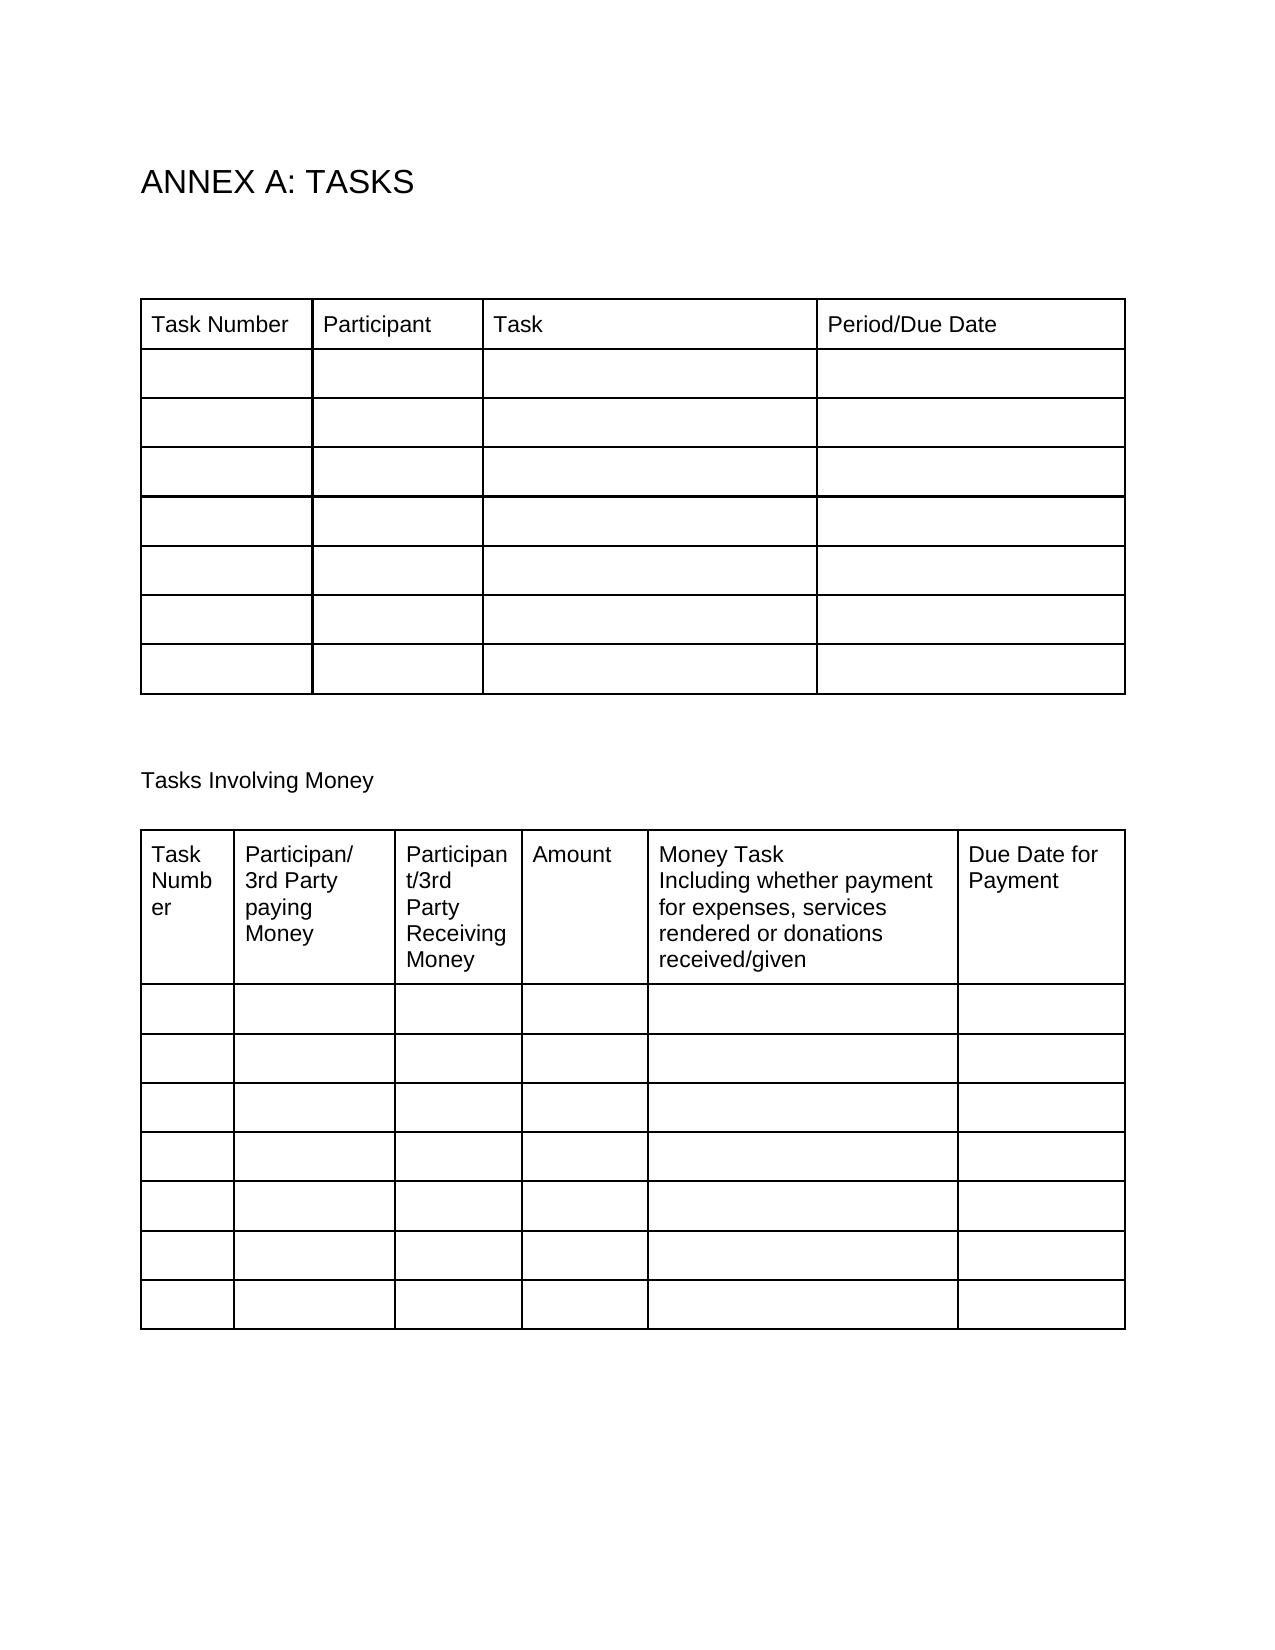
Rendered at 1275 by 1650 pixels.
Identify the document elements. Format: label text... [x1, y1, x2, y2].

table_cell [314, 448, 482, 495]
table_header Participant/3rd Party Receiving Money [396, 831, 521, 983]
table_cell [235, 985, 394, 1032]
table_cell [396, 1281, 521, 1328]
table_cell [484, 448, 816, 495]
table_cell [142, 1182, 233, 1229]
table_header Task Number [142, 300, 311, 348]
table_cell [235, 1035, 394, 1082]
table_cell [396, 1035, 521, 1082]
table_cell [235, 1281, 394, 1328]
table_cell [484, 399, 816, 446]
table_cell [235, 1084, 394, 1131]
table_cell [142, 399, 311, 446]
table_cell [649, 1035, 957, 1082]
table_cell [142, 498, 311, 545]
table_cell [818, 350, 1124, 397]
table_cell [649, 985, 957, 1032]
table_cell [649, 1084, 957, 1131]
table_cell [523, 1232, 647, 1279]
table_cell [396, 1084, 521, 1131]
table_cell [959, 1084, 1124, 1131]
table_cell [396, 1232, 521, 1279]
table_cell [818, 448, 1124, 495]
table_cell [142, 350, 311, 397]
table_cell [818, 645, 1124, 692]
table_cell [649, 1133, 957, 1180]
table_header Task Number [142, 831, 233, 983]
table_cell [818, 498, 1124, 545]
table_cell [142, 985, 233, 1032]
table_cell [523, 985, 647, 1032]
table_cell [959, 1232, 1124, 1279]
table_cell [959, 1133, 1124, 1180]
table_cell [523, 1133, 647, 1180]
table_cell [314, 596, 482, 643]
table_cell [523, 1182, 647, 1229]
table_cell [484, 498, 816, 545]
table_cell [959, 1281, 1124, 1328]
table_cell [142, 547, 311, 594]
table_cell [484, 645, 816, 692]
table_header Due Date for Payment [959, 831, 1124, 983]
table_cell [142, 1133, 233, 1180]
table_cell [314, 498, 482, 545]
table_cell [523, 1281, 647, 1328]
table_header Participant [314, 300, 482, 348]
table_cell [396, 985, 521, 1032]
text Tasks Involving Money [141, 767, 1125, 794]
table_cell [484, 350, 816, 397]
table_header Amount [523, 831, 647, 983]
table_header Task [484, 300, 816, 348]
table_cell [235, 1182, 394, 1229]
subtitle ANNEX A: TASKS [141, 162, 1125, 200]
table_cell [818, 596, 1124, 643]
table_cell [484, 547, 816, 594]
table_cell [959, 1035, 1124, 1082]
table_cell [142, 1281, 233, 1328]
table_header Period/Due Date [818, 300, 1124, 348]
table_cell [142, 1084, 233, 1131]
table_cell [959, 985, 1124, 1032]
table_cell [649, 1182, 957, 1229]
table_header Participan/3rd Party paying Money [235, 831, 394, 983]
table_cell [523, 1035, 647, 1082]
table_cell [142, 1232, 233, 1279]
table_cell [142, 1035, 233, 1082]
table_cell [523, 1084, 647, 1131]
table_cell [959, 1182, 1124, 1229]
table_cell [818, 547, 1124, 594]
table_cell [142, 596, 311, 643]
table_header Money Task Including whether payment for expenses, services rendered or donations received/given [649, 831, 957, 983]
table_cell [818, 399, 1124, 446]
table_cell [396, 1133, 521, 1180]
table_cell [649, 1232, 957, 1279]
table_cell [314, 547, 482, 594]
table_cell [649, 1281, 957, 1328]
table_cell [235, 1133, 394, 1180]
table_cell [484, 596, 816, 643]
table_cell [396, 1182, 521, 1229]
table_cell [142, 448, 311, 495]
table_cell [235, 1232, 394, 1279]
table_cell [142, 645, 311, 692]
table_cell [314, 399, 482, 446]
table_cell [314, 645, 482, 692]
table_cell [314, 350, 482, 397]
